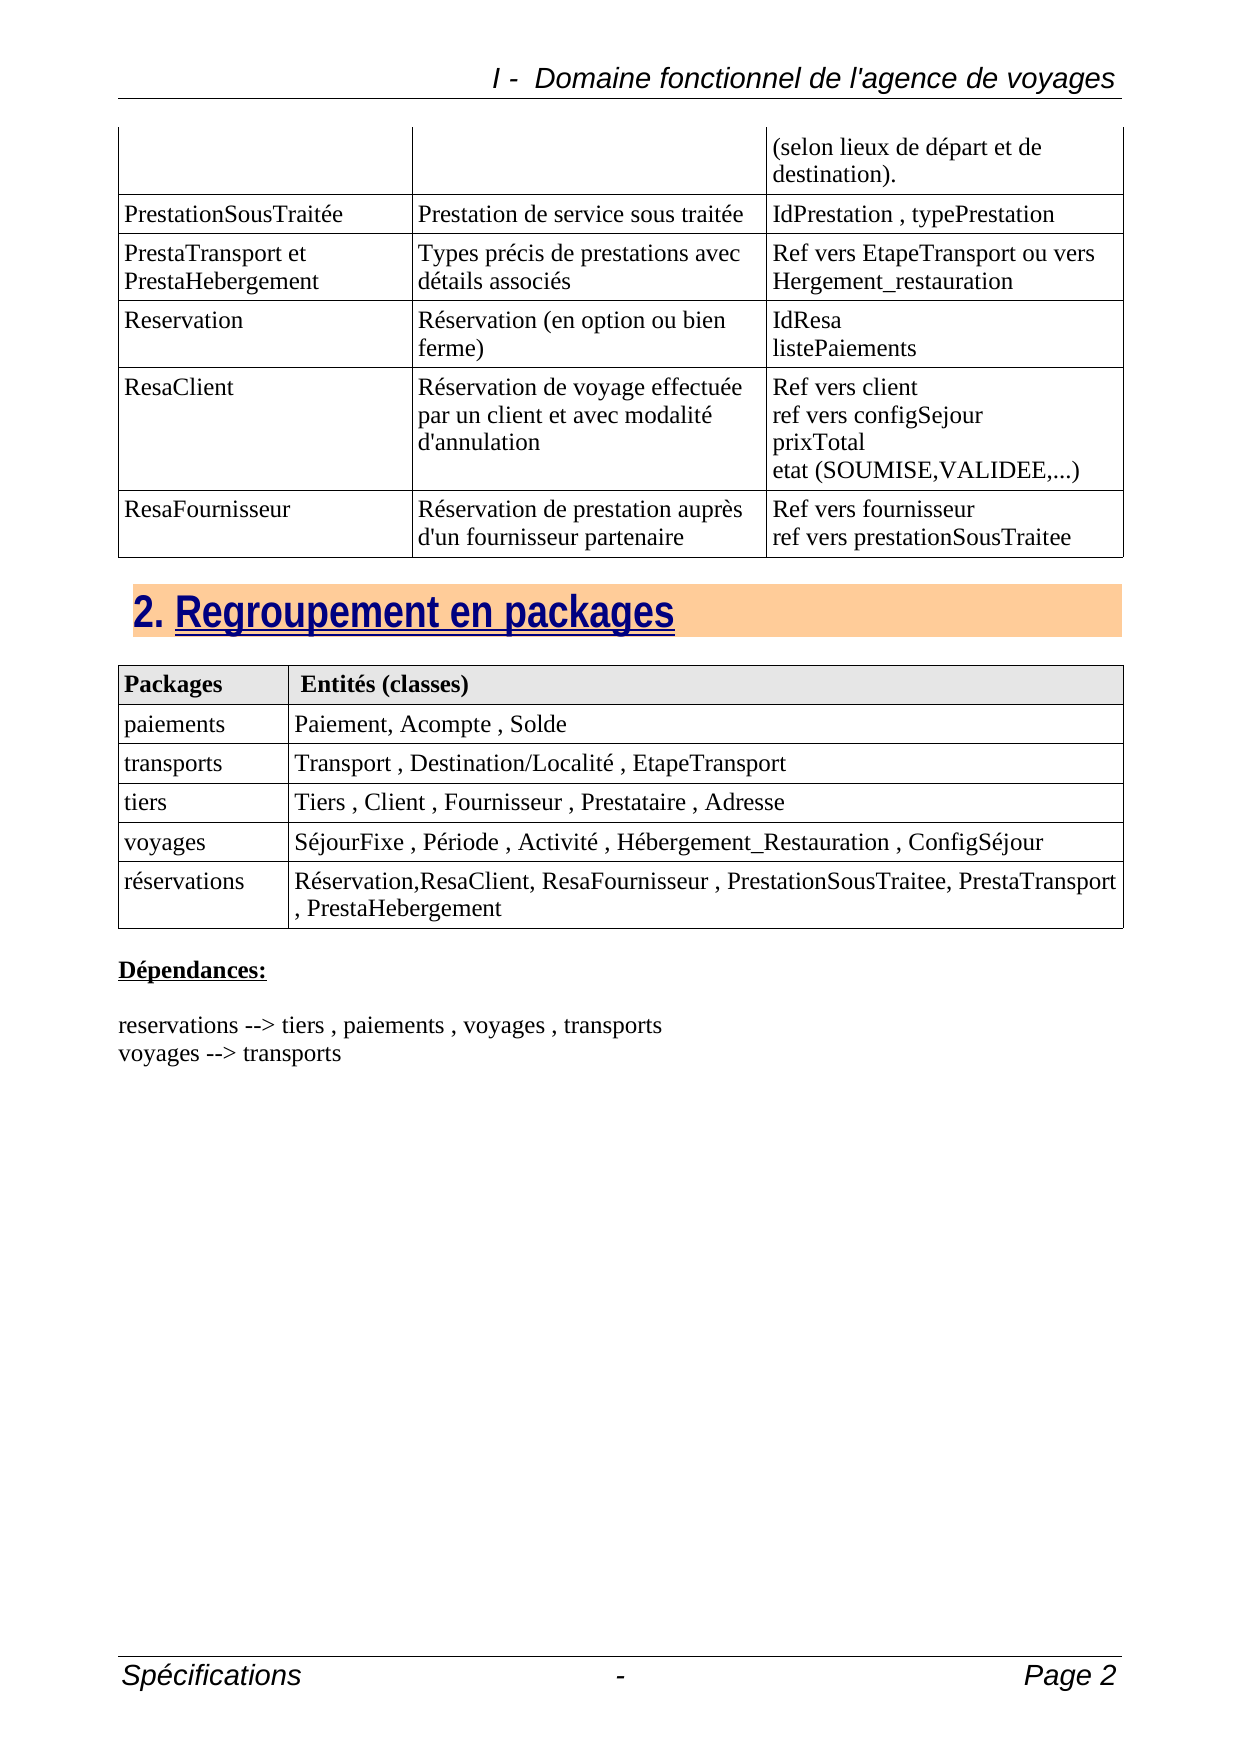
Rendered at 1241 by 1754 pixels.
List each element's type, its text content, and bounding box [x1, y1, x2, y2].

table_cell Réservation,ResaClient, ResaFournisseur , PrestationSousTraitee, PrestaTransport , PrestaHebergement [289, 862, 1123, 928]
table_cell voyages [119, 823, 288, 861]
table_cell ResaFournisseur [119, 491, 412, 557]
table_header Packages [119, 666, 288, 704]
table_cell Ref vers client ref vers configSejour prixTotal etat (SOUMISE,VALIDEE,...) [767, 368, 1123, 490]
table_cell Types précis de prestations avec détails associés [413, 234, 766, 300]
table_cell (selon lieux de départ et de destination). [767, 127, 1123, 194]
table_cell réservations [119, 862, 288, 928]
table_cell paiements [119, 705, 288, 743]
table_cell Réservation de voyage effectuée par un client et avec modalité d'annulation [413, 368, 766, 490]
table_header Entités (classes) [289, 666, 1123, 704]
table_cell Ref vers EtapeTransport ou vers Hergement_restauration [767, 234, 1123, 300]
table_cell Réservation (en option ou bien ferme) [413, 301, 766, 367]
table_cell tiers [119, 784, 288, 822]
table_cell SéjourFixe , Période , Activité , Hébergement_Restauration , ConfigSéjour [289, 823, 1123, 861]
text Dépendances: [118, 956, 1122, 983]
text voyages --> transports [118, 1039, 1122, 1067]
subtitle Regroupement en packages [133, 584, 1122, 637]
table_cell IdResa listePaiements [767, 301, 1123, 367]
table_cell Tiers , Client , Fournisseur , Prestataire , Adresse [289, 784, 1123, 822]
table_cell Reservation [119, 301, 412, 367]
table_cell PrestationSousTraitée [119, 195, 412, 233]
table_cell Réservation de prestation auprès d'un fournisseur partenaire [413, 491, 766, 557]
table_cell IdPrestation , typePrestation [767, 195, 1123, 233]
table_cell ResaClient [119, 368, 412, 490]
table_cell transports [119, 744, 288, 783]
table_cell Ref vers fournisseur ref vers prestationSousTraitee [767, 491, 1123, 557]
table_cell Transport , Destination/Localité , EtapeTransport [289, 744, 1123, 783]
table_cell [413, 127, 766, 194]
table_cell Prestation de service sous traitée [413, 195, 766, 233]
table_cell Paiement, Acompte , Solde [289, 705, 1123, 743]
table_cell PrestaTransport et PrestaHebergement [119, 234, 412, 300]
table_cell [119, 127, 412, 194]
text reservations --> tiers , paiements , voyages , transports [118, 1011, 1122, 1039]
